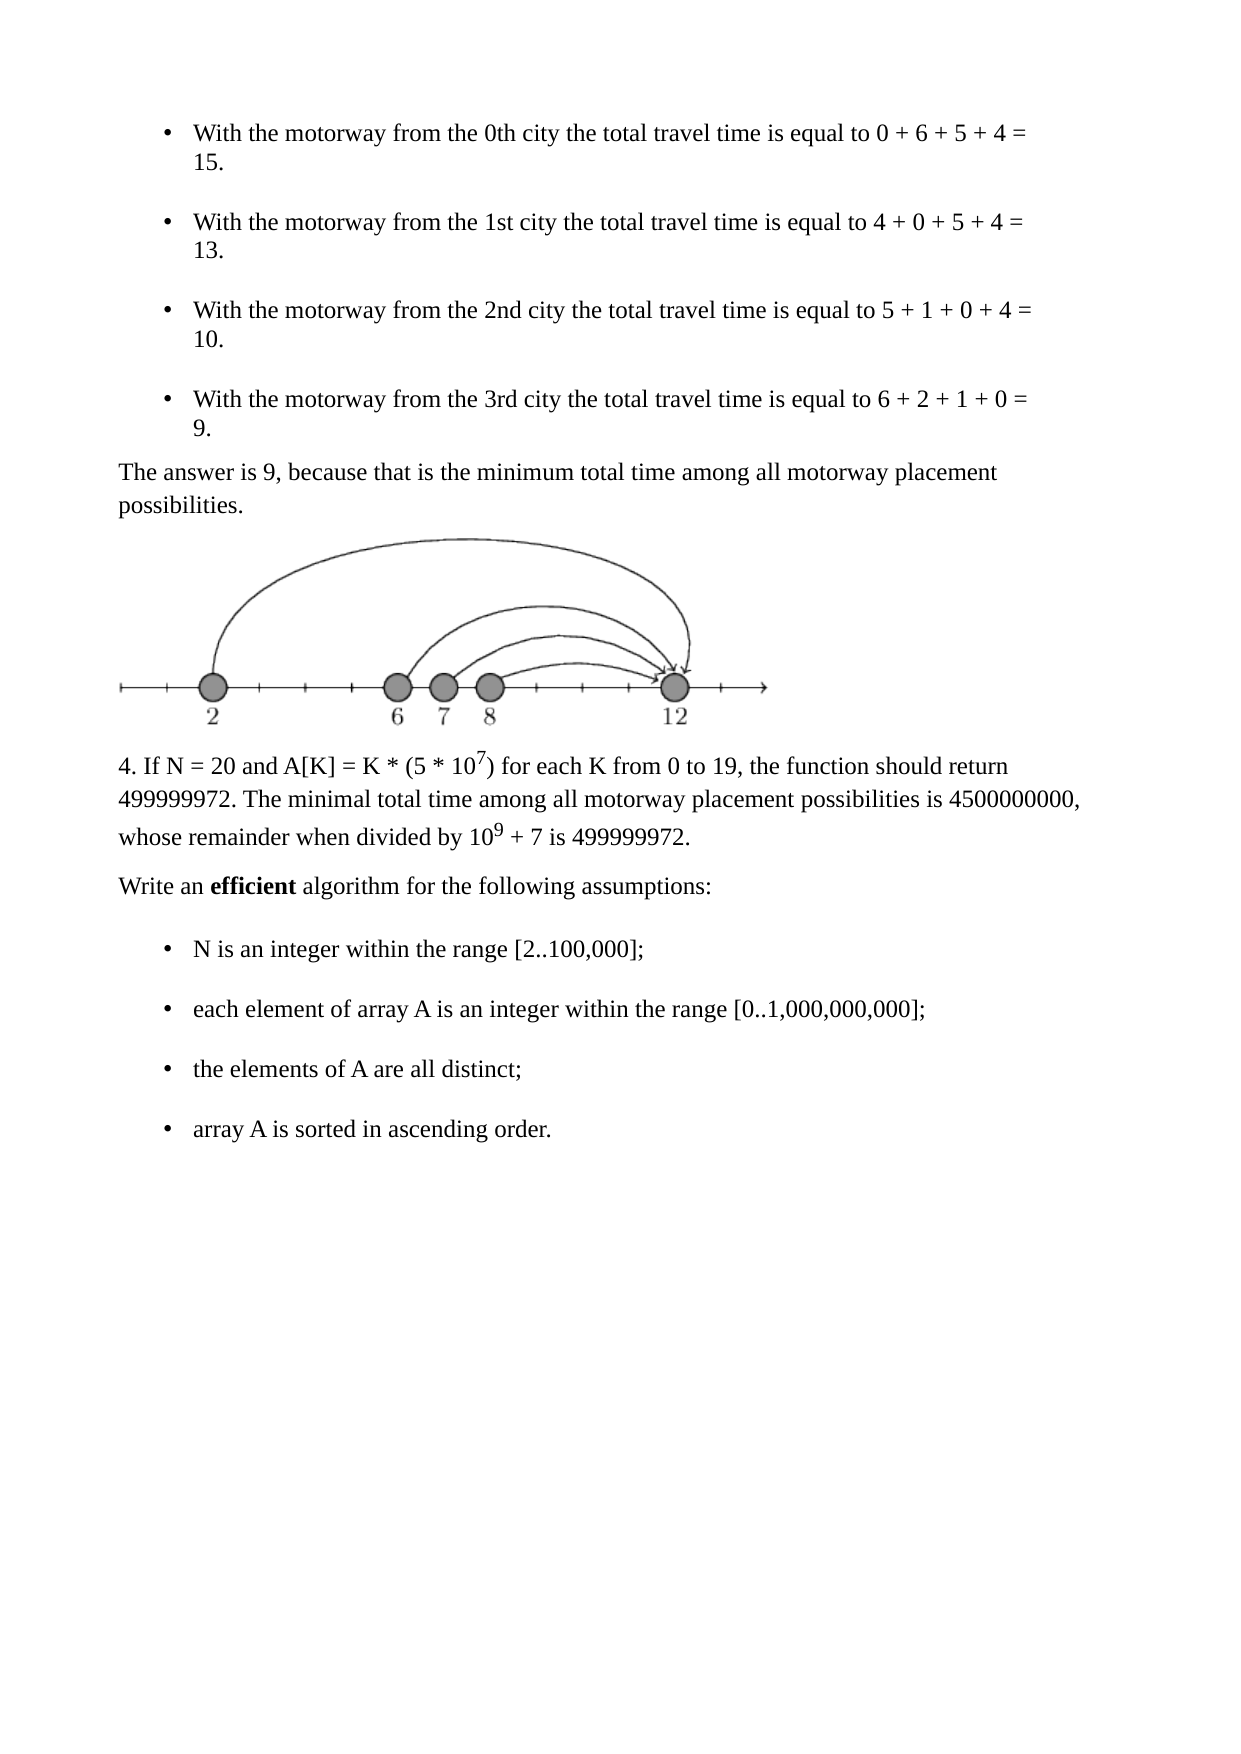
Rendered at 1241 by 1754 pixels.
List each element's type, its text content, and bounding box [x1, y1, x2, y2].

list the elements of A are all distinct; [177, 1054, 1047, 1083]
list With the motorway from the 3rd city the total travel time is equal to 6 + 2 + 1 + 0 = 9. [177, 384, 1047, 442]
list With the motorway from the 0th city the total travel time is equal to 0 + 6 + 5 + 4 = 15. [177, 118, 1047, 176]
text Write an efficient algorithm for the following assumptions: [118, 871, 1122, 899]
list each element of array A is an integer within the range [0..1,000,000,000]; [177, 994, 1047, 1023]
text The answer is 9, because that is the minimum total time among all motorway placement possibilities. [118, 457, 1122, 519]
text 4. If N = 20 and A[K] = K * (5 * 107) for each K from 0 to 19, the function should return 499999972. The minimal total time among all motorway placement possibilities is 4500000000, whose remainder when divided by 109 + 7 is 499999972. [118, 746, 1122, 851]
list With the motorway from the 1st city the total travel time is equal to 4 + 0 + 5 + 4 = 13. [177, 207, 1047, 264]
picture [118, 538, 770, 728]
list With the motorway from the 2nd city the total travel time is equal to 5 + 1 + 0 + 4 = 10. [177, 296, 1047, 353]
list array A is sorted in ascending order. [177, 1114, 1047, 1143]
list N is an integer within the range [2..100,000]; [177, 934, 1047, 963]
